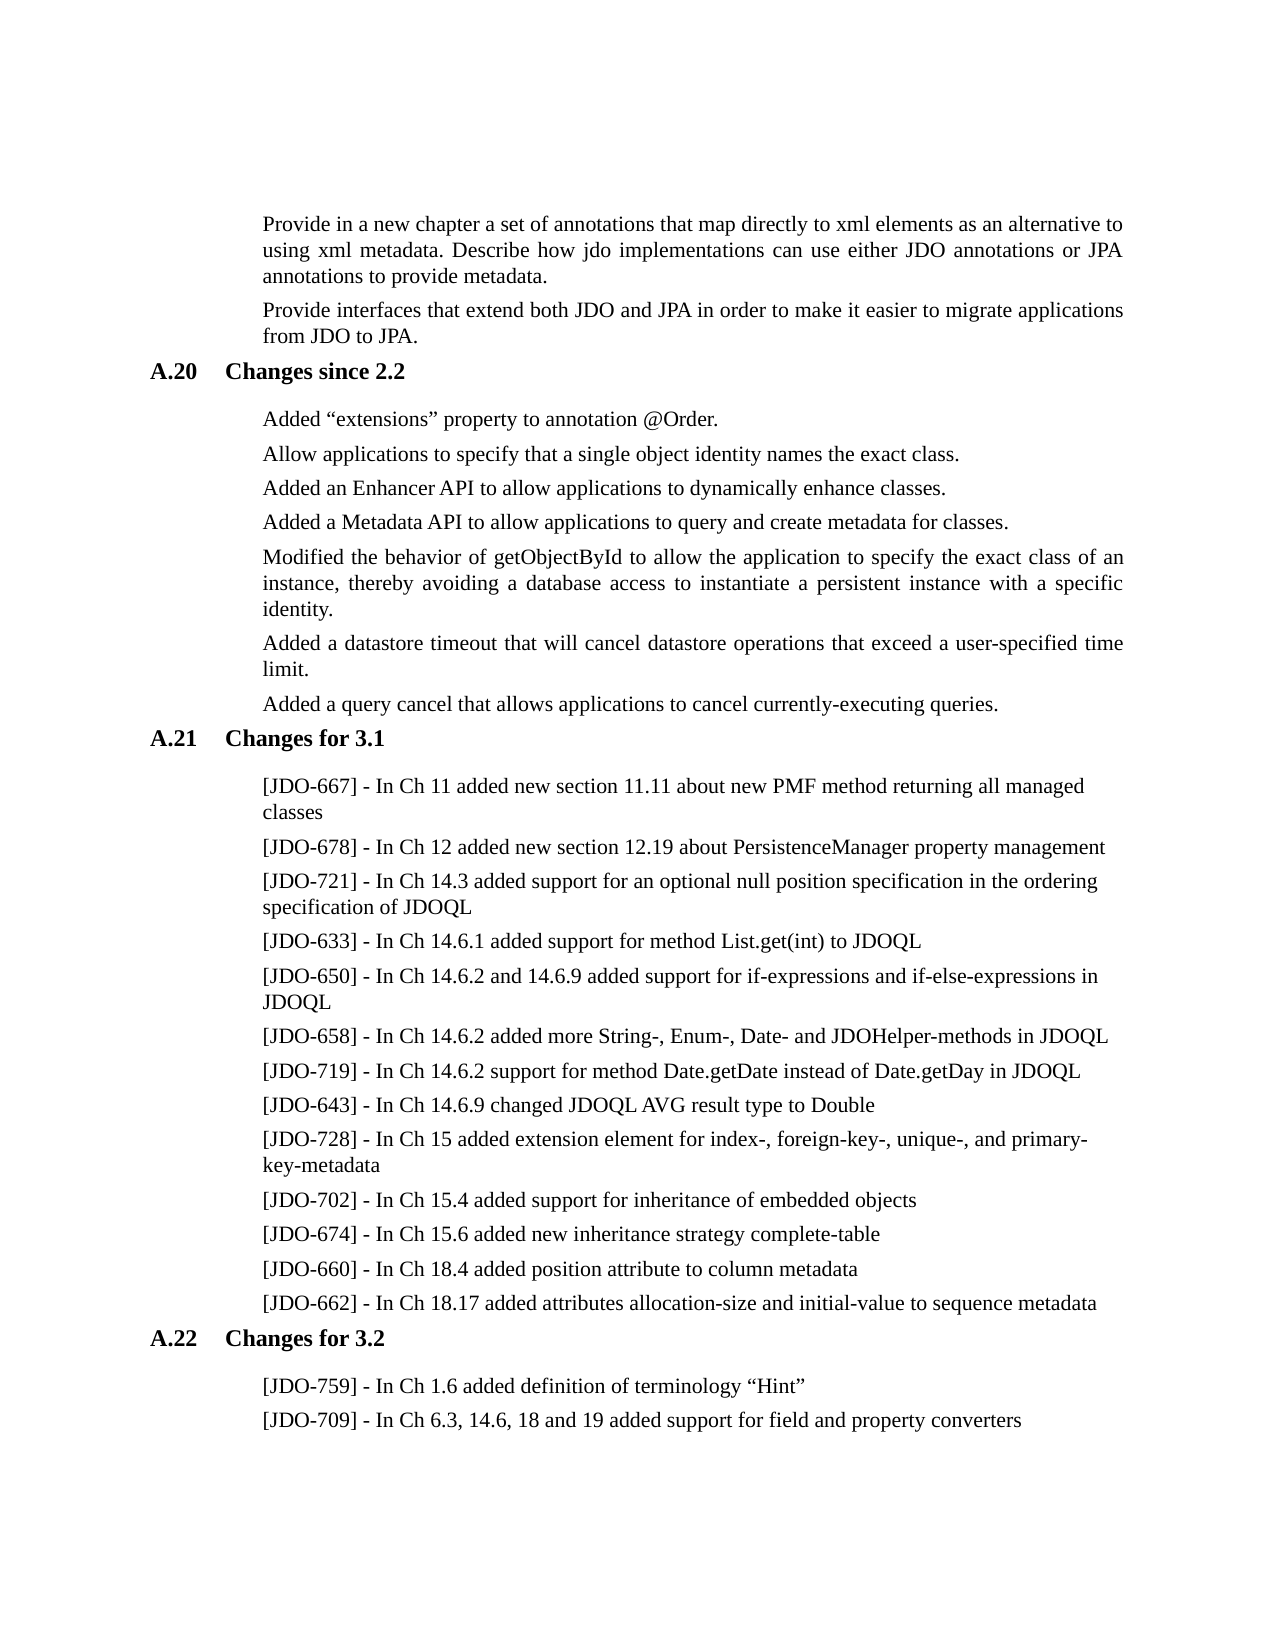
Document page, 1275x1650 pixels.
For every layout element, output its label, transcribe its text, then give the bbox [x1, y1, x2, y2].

text [JDO-643] - In Ch 14.6.9 changed JDOQL AVG result type to Double [262, 1091, 1125, 1117]
text [JDO-759] - In Ch 1.6 added definition of terminology “Hint” [262, 1372, 1125, 1398]
text [JDO-662] - In Ch 18.17 added attributes allocation-size and initial-value to sequence metadata [262, 1289, 1125, 1315]
text Added a query cancel that allows applications to cancel currently-executing queries. [262, 690, 1125, 716]
text [JDO-678] - In Ch 12 added new section 12.19 about PersistenceManager property management [262, 833, 1125, 859]
text Added an Enhancer API to allow applications to dynamically enhance classes. [262, 474, 1125, 500]
text [JDO-728] - In Ch 15 added extension element for index-, foreign-key-, unique-, and primary-key-metadata [262, 1126, 1125, 1178]
text [JDO-658] - In Ch 14.6.2 added more String-, Enum-, Date- and JDOHelper-methods in JDOQL [262, 1022, 1125, 1048]
text Added a Metadata API to allow applications to query and create metadata for classes. [262, 508, 1125, 534]
text Modified the behavior of getObjectById to allow the application to specify the exact class of an instance, thereby avoiding a database access to instantiate a persistent instance with a specific identity. [262, 543, 1125, 621]
text [JDO-709] - In Ch 6.3, 14.6, 18 and 19 added support for field and property converters [262, 1406, 1125, 1432]
text Provide in a new chapter a set of annotations that map directly to xml elements as an alternative to using xml metadata. Describe how jdo implementations can use either JDO annotations or JPA annotations to provide metadata. [262, 210, 1125, 288]
text Added a datastore timeout that will cancel datastore operations that exceed a user-specified time limit. [262, 629, 1125, 681]
text [JDO-633] - In Ch 14.6.1 added support for method List.get(int) to JDOQL [262, 928, 1125, 954]
text [JDO-721] - In Ch 14.3 added support for an optional null position specification in the ordering specification of JDOQL [262, 867, 1125, 919]
subtitle Changes for 3.1 [150, 724, 1125, 752]
text [JDO-667] - In Ch 11 added new section 11.11 about new PMF method returning all managed classes [262, 772, 1125, 824]
subtitle Changes since 2.2 [150, 357, 1125, 384]
text [JDO-719] - In Ch 14.6.2 support for method Date.getDate instead of Date.getDay in JDOQL [262, 1057, 1125, 1083]
text Added “extensions” property to annotation @Order. [262, 405, 1125, 431]
subtitle Changes for 3.2 [150, 1323, 1125, 1351]
text Allow applications to specify that a single object identity names the exact class. [262, 440, 1125, 466]
text Provide interfaces that extend both JDO and JPA in order to make it easier to migrate applications from JDO to JPA. [262, 296, 1125, 348]
text [JDO-660] - In Ch 18.4 added position attribute to column metadata [262, 1255, 1125, 1281]
text [JDO-702] - In Ch 15.4 added support for inheritance of embedded objects [262, 1186, 1125, 1212]
text [JDO-650] - In Ch 14.6.2 and 14.6.9 added support for if-expressions and if-else-expressions in JDOQL [262, 962, 1125, 1014]
text [JDO-674] - In Ch 15.6 added new inheritance strategy complete-table [262, 1220, 1125, 1246]
